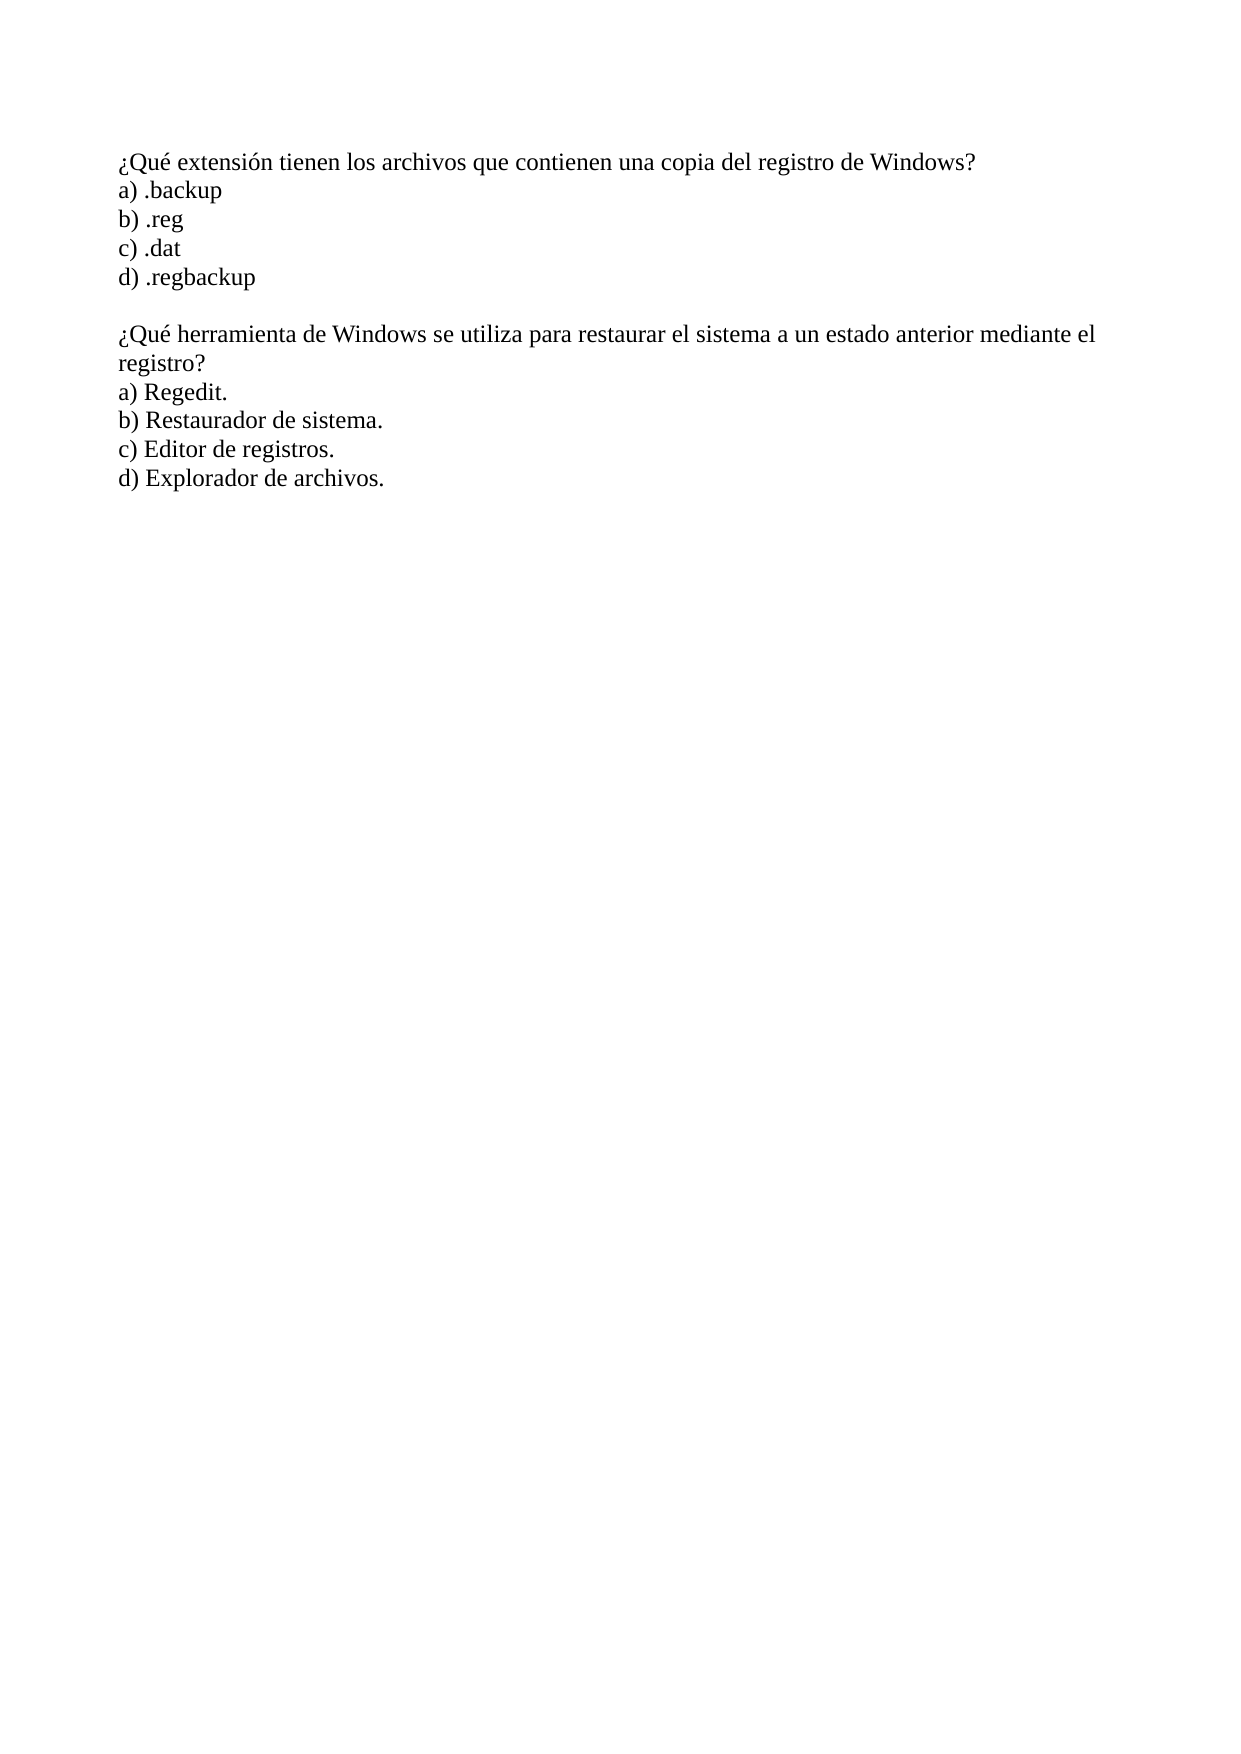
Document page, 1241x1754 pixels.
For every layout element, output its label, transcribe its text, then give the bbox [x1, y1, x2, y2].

text d) .regbackup [118, 262, 1122, 291]
text b) .reg [118, 204, 1122, 233]
text d) Explorador de archivos. [118, 463, 1122, 492]
text c) .dat [118, 233, 1122, 262]
text a) .backup [118, 176, 1122, 204]
text a) Regedit. [118, 377, 1122, 406]
text ¿Qué herramienta de Windows se utiliza para restaurar el sistema a un estado anterior mediante el registro? [118, 319, 1122, 377]
text c) Editor de registros. [118, 434, 1122, 463]
text b) Restaurador de sistema. [118, 406, 1122, 434]
text ¿Qué extensión tienen los archivos que contienen una copia del registro de Windows? [118, 147, 1122, 176]
